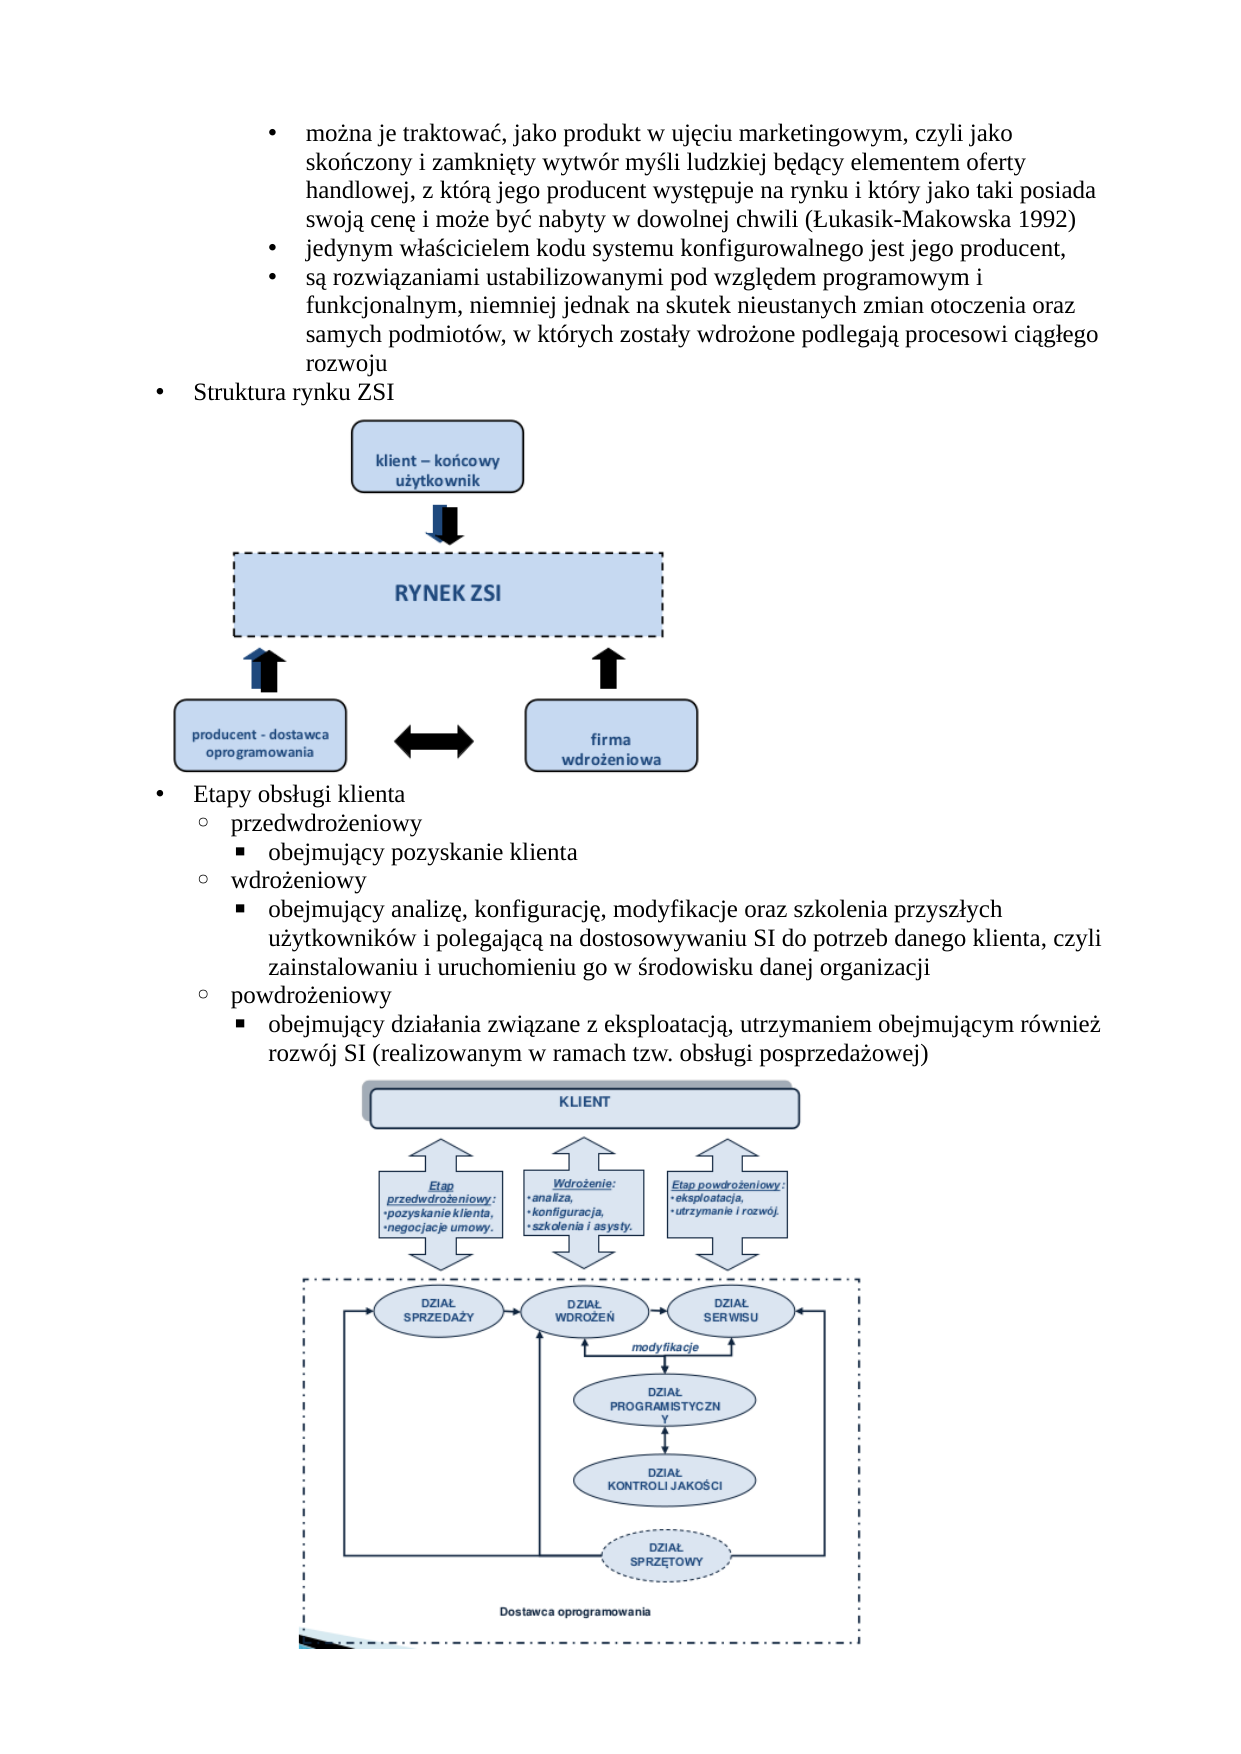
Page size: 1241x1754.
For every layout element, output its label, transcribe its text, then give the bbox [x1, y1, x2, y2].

list wdrożeniowy [193, 866, 1122, 894]
picture [298, 1076, 864, 1649]
list Struktura rynku ZSI [156, 377, 1122, 406]
list obejmujący działania związane z eksploatacją, utrzymaniem obejmującym również rozwój SI (realizowanym w ramach tzw. obsługi posprzedażowej) [231, 1009, 1122, 1067]
list obejmujący pozyskanie klienta [231, 837, 1122, 866]
list obejmujący analizę, konfigurację, modyfikacje oraz szkolenia przyszłych użytkowników i polegającą na dostosowywaniu SI do potrzeb danego klienta, czyli zainstalowaniu i uruchomieniu go w środowisku danej organizacji [231, 894, 1122, 981]
list są rozwiązaniami ustabilizowanymi pod względem programowym i funkcjonalnym, niemniej jednak na skutek nieustanych zmian otoczenia oraz samych podmiotów, w których zostały wdrożone podlegają procesowi ciągłego rozwoju [268, 262, 1122, 377]
list jedynym właścicielem kodu systemu konfigurowalnego jest jego producent, [268, 233, 1122, 262]
list przedwdrożeniowy [193, 808, 1122, 837]
list można je traktować, jako produkt w ujęciu marketingowym, czyli jako skończony i zamknięty wytwór myśli ludzkiej będący elementem oferty handlowej, z którą jego producent występuje na rynku i który jako taki posiada swoją cenę i może być nabyty w dowolnej chwili (Łukasik-Makowska 1992) [268, 118, 1122, 233]
list Etapy obsługi klienta [156, 779, 1122, 808]
picture [165, 411, 708, 778]
list powdrożeniowy [193, 981, 1122, 1009]
